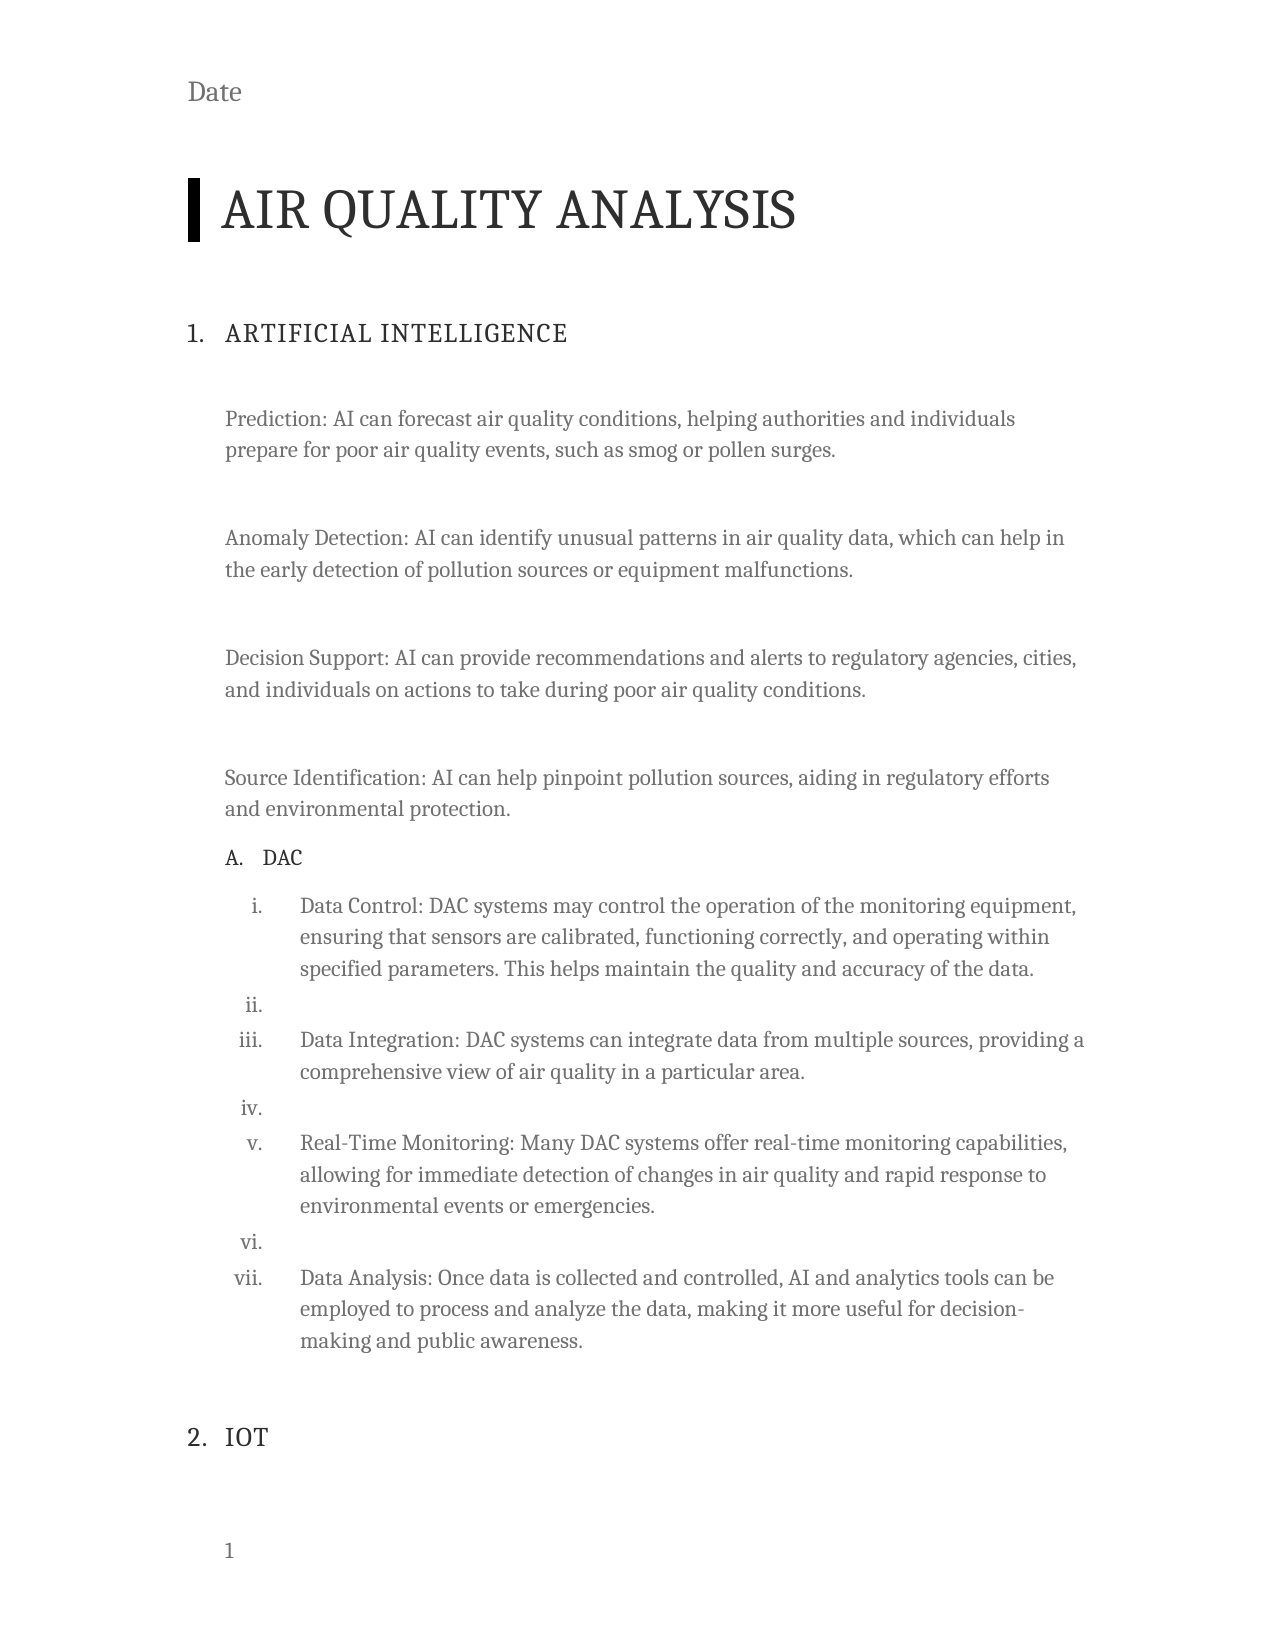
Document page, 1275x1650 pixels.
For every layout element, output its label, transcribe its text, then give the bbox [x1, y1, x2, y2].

subtitle Data Control: DAC systems may control the operation of the monitoring equipment, ensuring that sensors are calibrated, functioning correctly, and operating within specified parameters. This helps maintain the quality and accuracy of the data. [262, 892, 1087, 982]
subtitle ARTIFICIAL INTELLIGENCE [187, 318, 1087, 349]
subtitle Data Analysis: Once data is collected and controlled, AI and analytics tools can be employed to process and analyze the data, making it more useful for decision-making and public awareness. [262, 1265, 1087, 1354]
text Date [187, 75, 1087, 108]
subtitle Data Integration: DAC systems can integrate data from multiple sources, providing a comprehensive view of air quality in a particular area. [262, 1027, 1087, 1085]
text Decision Support: AI can provide recommendations and alerts to regulatory agencies, cities, and individuals on actions to take during poor air quality conditions. [225, 645, 1087, 703]
title AIR QUALITY ANALYSIS [200, 178, 1087, 242]
text Prediction: AI can forecast air quality conditions, helping authorities and individuals prepare for poor air quality events, such as smog or pollen surges. [225, 405, 1087, 463]
subtitle IOT [187, 1422, 1087, 1453]
text Source Identification: AI can help pinpoint pollution sources, aiding in regulatory efforts and environmental protection. [225, 764, 1087, 822]
subtitle Real-Time Monitoring: Many DAC systems offer real-time monitoring capabilities, allowing for immediate detection of changes in air quality and rapid response to environmental events or emergencies. [262, 1130, 1087, 1219]
subtitle DAC [225, 844, 1087, 871]
text Anomaly Detection: AI can identify unusual patterns in air quality data, which can help in the early detection of pollution sources or equipment malfunctions. [225, 525, 1087, 583]
